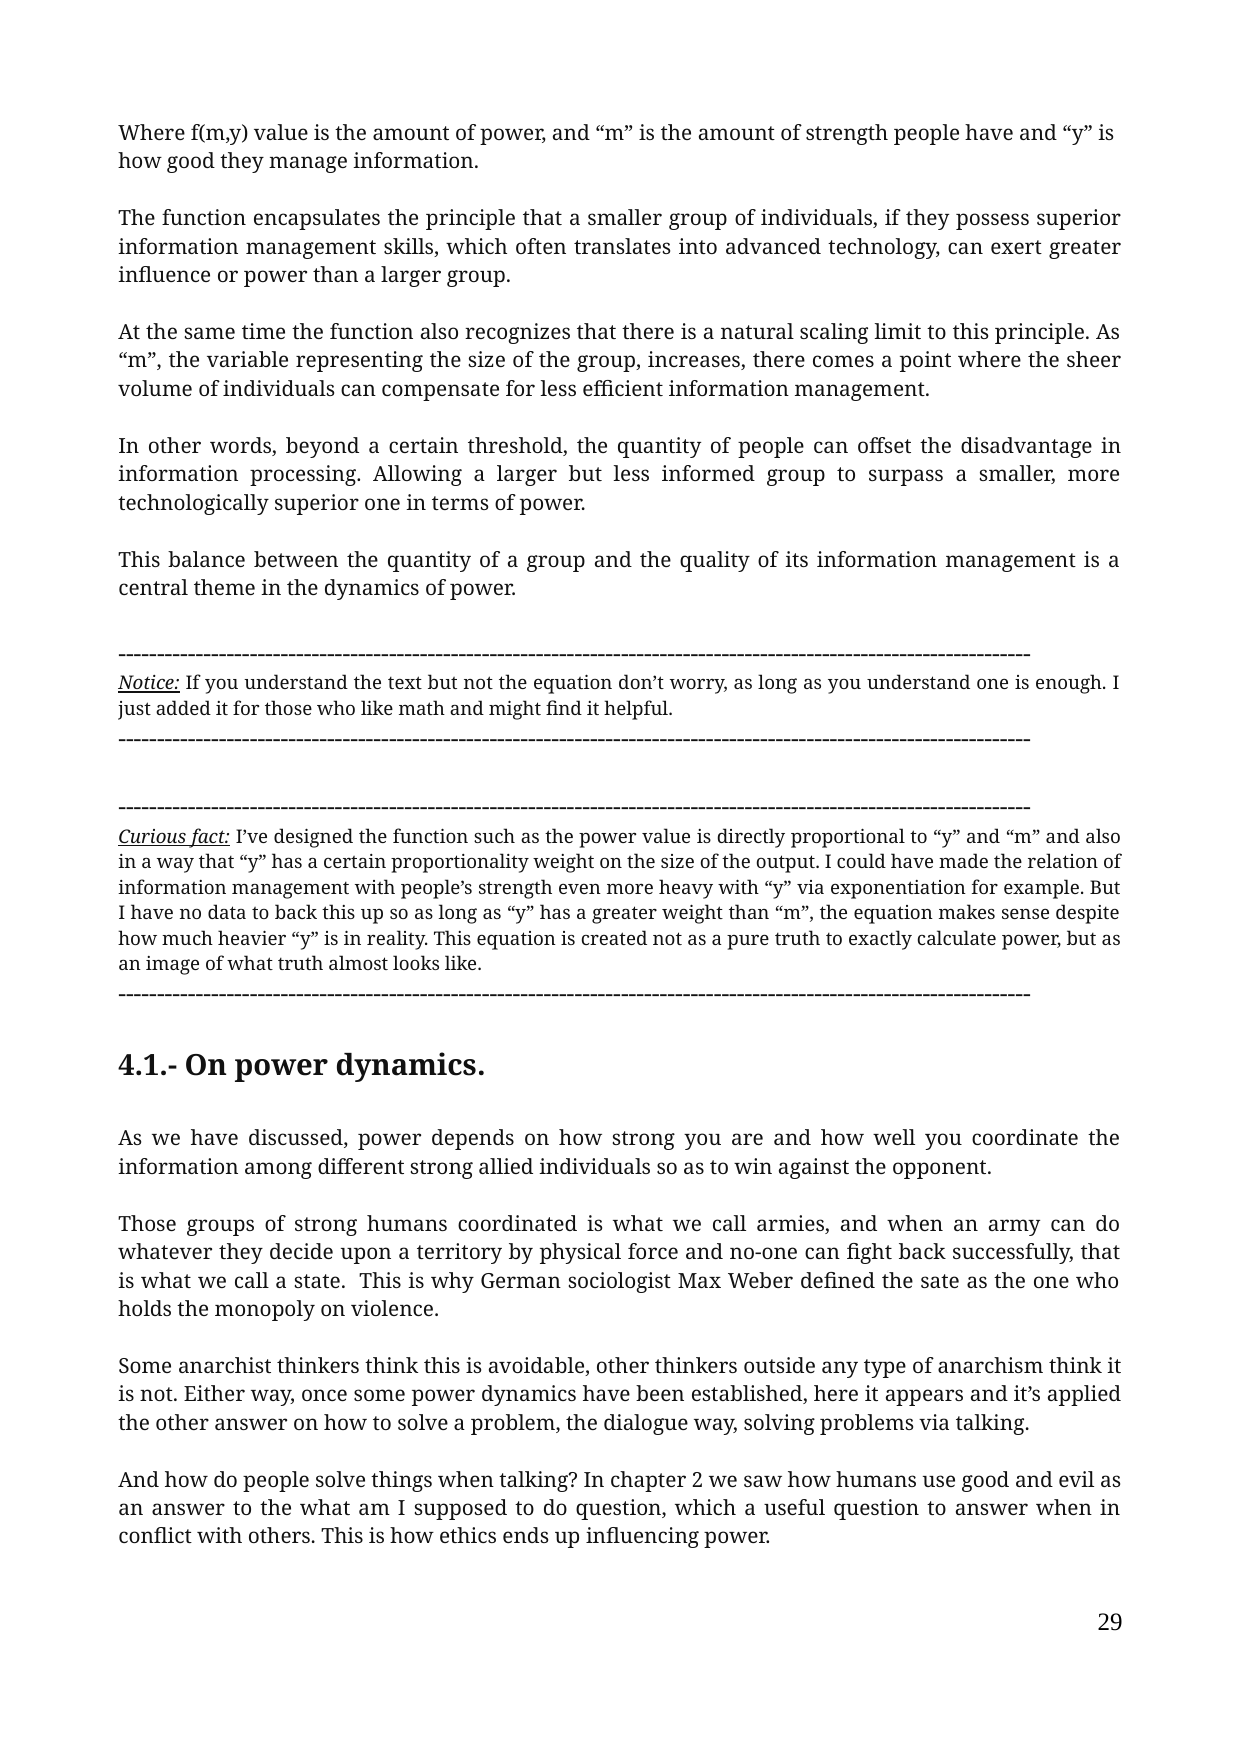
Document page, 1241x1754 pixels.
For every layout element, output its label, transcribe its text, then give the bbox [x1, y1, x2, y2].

text Those groups of strong humans coordinated is what we call armies, and when an army can do whatever they decide upon a territory by physical force and no-one can fight back successfully, that is what we call a state. This is why German sociologist Max Weber defined the sate as the one who holds the monopoly on violence. [118, 1209, 1122, 1323]
text Notice: If you understand the text but not the equation don’t worry, as long as you understand one is enough. I just added it for those who like math and might find it helpful. [118, 670, 1122, 721]
text ---------------------------------------------------------------------------------------------------------------------- [118, 789, 1122, 823]
text And how do people solve things when talking? In chapter 2 we saw how humans use good and evil as an answer to the what am I supposed to do question, which a useful question to answer when in conflict with others. This is how ethics ends up influencing power. [118, 1465, 1122, 1550]
text In other words, beyond a certain threshold, the quantity of people can offset the disadvantage in information processing. Allowing a larger but less informed group to surpass a smaller, more technologically superior one in terms of power. [118, 431, 1122, 516]
text Where f(m,y) value is the amount of power, and “m” is the amount of strength people have and “y” is how good they manage information. [118, 118, 1122, 175]
text 4.1.- On power dynamics. [118, 1044, 1122, 1084]
text At the same time the function also recognizes that there is a natural scaling limit to this principle. As “m”, the variable representing the size of the group, increases, there comes a point where the sheer volume of individuals can compensate for less efficient information management. [118, 317, 1122, 402]
text As we have discussed, power depends on how strong you are and how well you coordinate the information among different strong allied individuals so as to win against the opponent. [118, 1123, 1122, 1180]
text ---------------------------------------------------------------------------------------------------------------------- [118, 976, 1122, 1010]
text Curious fact: I’ve designed the function such as the power value is directly proportional to “y” and “m” and also in a way that “y” has a certain proportionality weight on the size of the output. I could have made the relation of information management with people’s strength even more heavy with “y” via exponentiation for example. But I have no data to back this up so as long as “y” has a greater weight than “m”, the equation makes sense despite how much heavier “y” is in reality. This equation is created not as a pure truth to exactly calculate power, but as an image of what truth almost looks like. [118, 823, 1122, 976]
text This balance between the quantity of a group and the quality of its information management is a central theme in the dynamics of power. [118, 545, 1122, 602]
text ---------------------------------------------------------------------------------------------------------------------- [118, 636, 1122, 670]
text The function encapsulates the principle that a smaller group of individuals, if they possess superior information management skills, which often translates into advanced technology, can exert greater influence or power than a larger group. [118, 203, 1122, 289]
text Some anarchist thinkers think this is avoidable, other thinkers outside any type of anarchism think it is not. Either way, once some power dynamics have been established, here it appears and it’s applied the other answer on how to solve a problem, the dialogue way, solving problems via talking. [118, 1351, 1122, 1436]
text ---------------------------------------------------------------------------------------------------------------------- [118, 721, 1122, 755]
